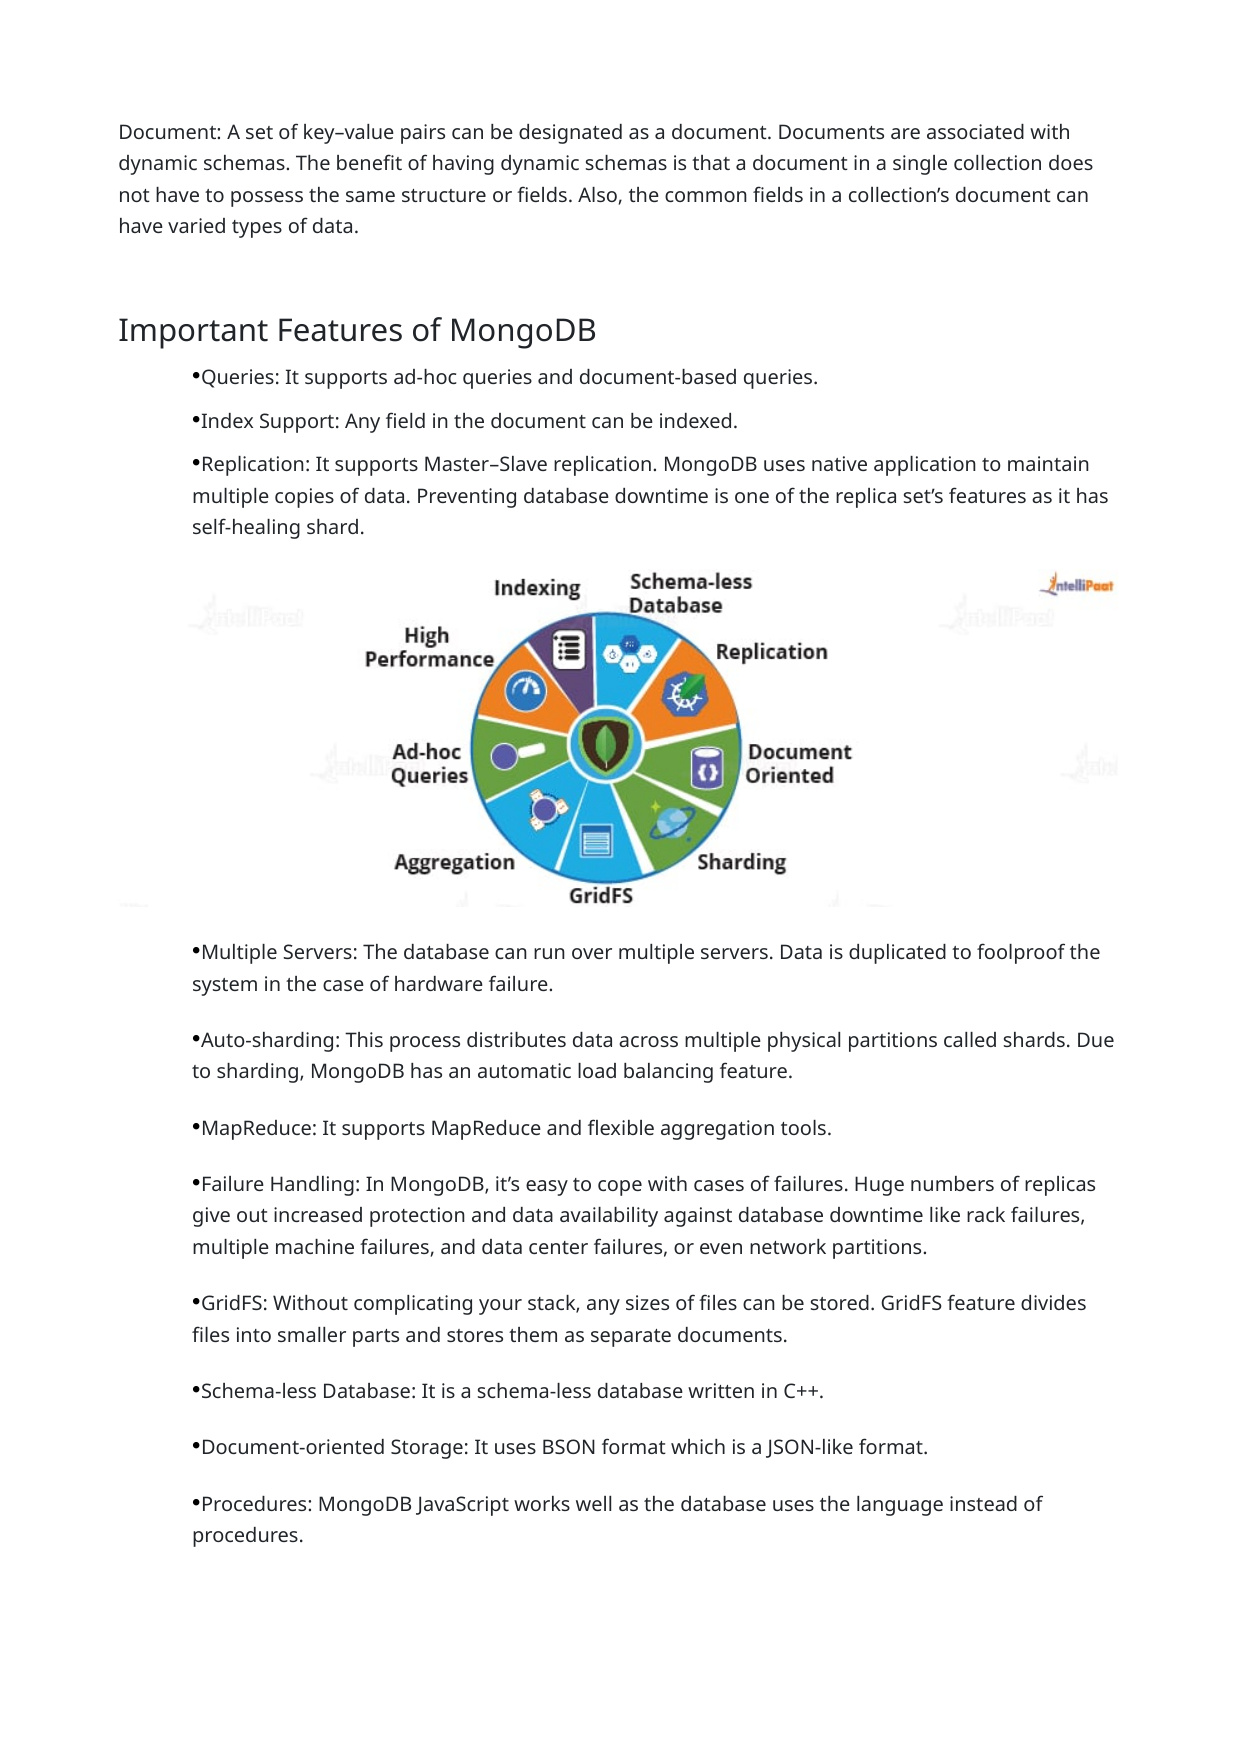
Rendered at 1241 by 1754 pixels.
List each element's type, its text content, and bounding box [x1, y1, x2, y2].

list Multiple Servers: The database can run over multiple servers. Data is duplicated to foolproof the system in the case of hardware failure. [118, 938, 1122, 997]
list Schema-less Database: It is a schema-less database written in C++. [118, 1377, 1122, 1404]
list Replication: It supports Master–Slave replication. MongoDB uses native application to maintain multiple copies of data. Preventing database downtime is one of the replica set’s features as it has self-healing shard. [118, 451, 1122, 541]
subtitle Important Features of MongoDB [118, 308, 1122, 350]
list Procedures: MongoDB JavaScript works well as the database uses the language instead of procedures. [118, 1490, 1122, 1548]
list Document-oriented Storage: It uses BSON format which is a JSON-like format. [118, 1433, 1122, 1461]
text Document: A set of key–value pairs can be designated as a document. Documents are associated with dynamic schemas. The benefit of having dynamic schemas is that a document in a single collection does not have to possess the same structure or fields. Also, the common fields in a collection’s document can have varied types of data. [118, 118, 1122, 239]
list MapReduce: It supports MapReduce and flexible aggregation tools. [118, 1114, 1122, 1141]
picture [118, 569, 1119, 907]
list Queries: It supports ad-hoc queries and document-based queries. [118, 363, 1122, 390]
list Failure Handling: In MongoDB, it’s easy to cope with cases of failures. Huge numbers of replicas give out increased protection and data availability against database downtime like rack failures, multiple machine failures, and data center failures, or even network partitions. [118, 1170, 1122, 1260]
list GridFS: Without complicating your stack, any sizes of files can be stored. GridFS feature divides files into smaller parts and stores them as separate documents. [118, 1289, 1122, 1348]
list Index Support: Any field in the document can be indexed. [118, 407, 1122, 434]
list Auto-sharding: This process distributes data across multiple physical partitions called shards. Due to sharding, MongoDB has an automatic load balancing feature. [118, 1026, 1122, 1085]
